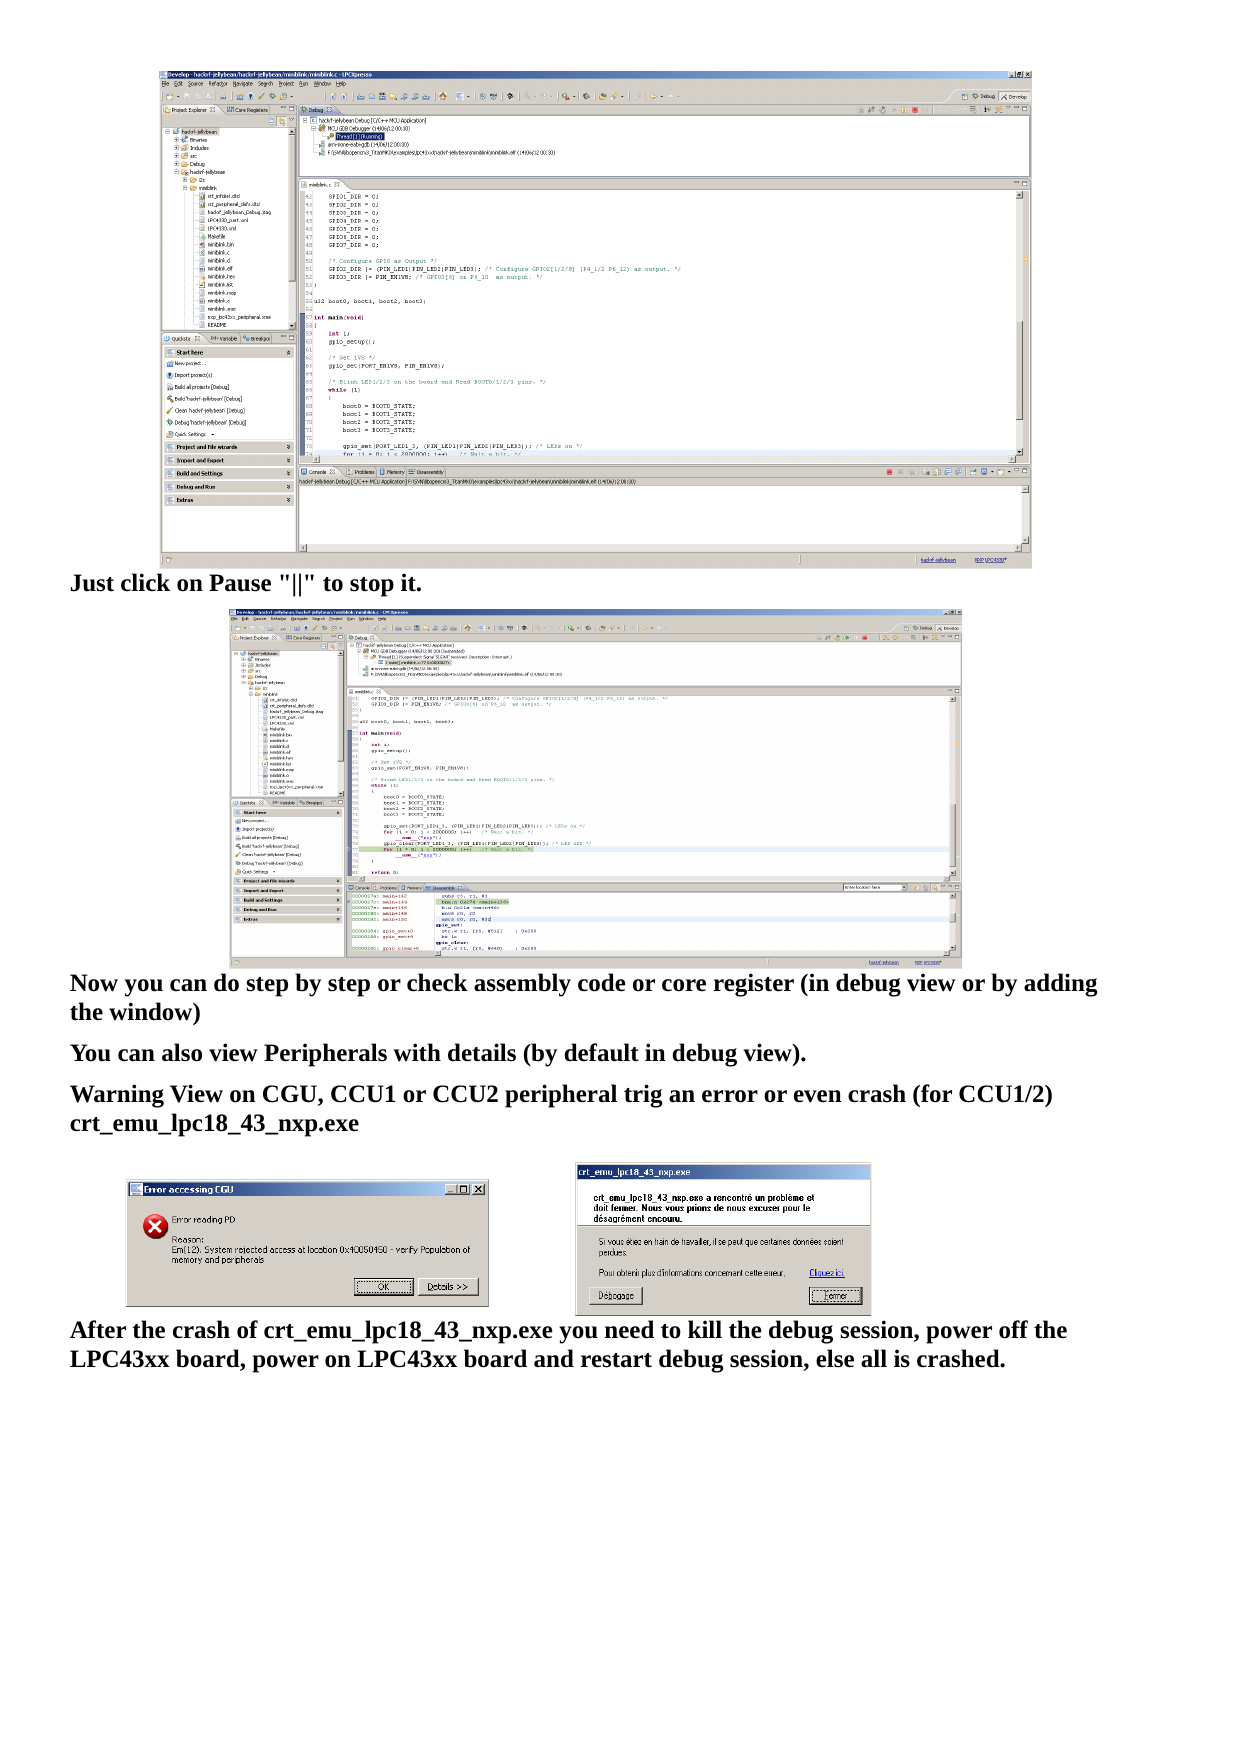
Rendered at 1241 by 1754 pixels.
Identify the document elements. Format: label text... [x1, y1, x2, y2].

text After the crash of crt_emu_lpc18_43_nxp.exe you need to kill the debug session, power off the LPC43xx board, power on LPC43xx board and restart debug session, else all is crashed. [69, 1149, 1122, 1373]
picture [159, 71, 1032, 569]
picture [229, 609, 963, 969]
picture [575, 1162, 872, 1316]
text Now you can do step by step or check assembly code or core register (in debug view or by adding the window) [69, 609, 1122, 1026]
picture [125, 1179, 489, 1307]
text Warning View on CGU, CCU1 or CCU2 peripheral trig an error or even crash (for CCU1/2) crt_emu_lpc18_43_nxp.exe [69, 1079, 1122, 1137]
text You can also view Peripherals with details (by default in debug view). [69, 1038, 1122, 1067]
text Just click on Pause "||" to stop it. [69, 71, 1122, 597]
